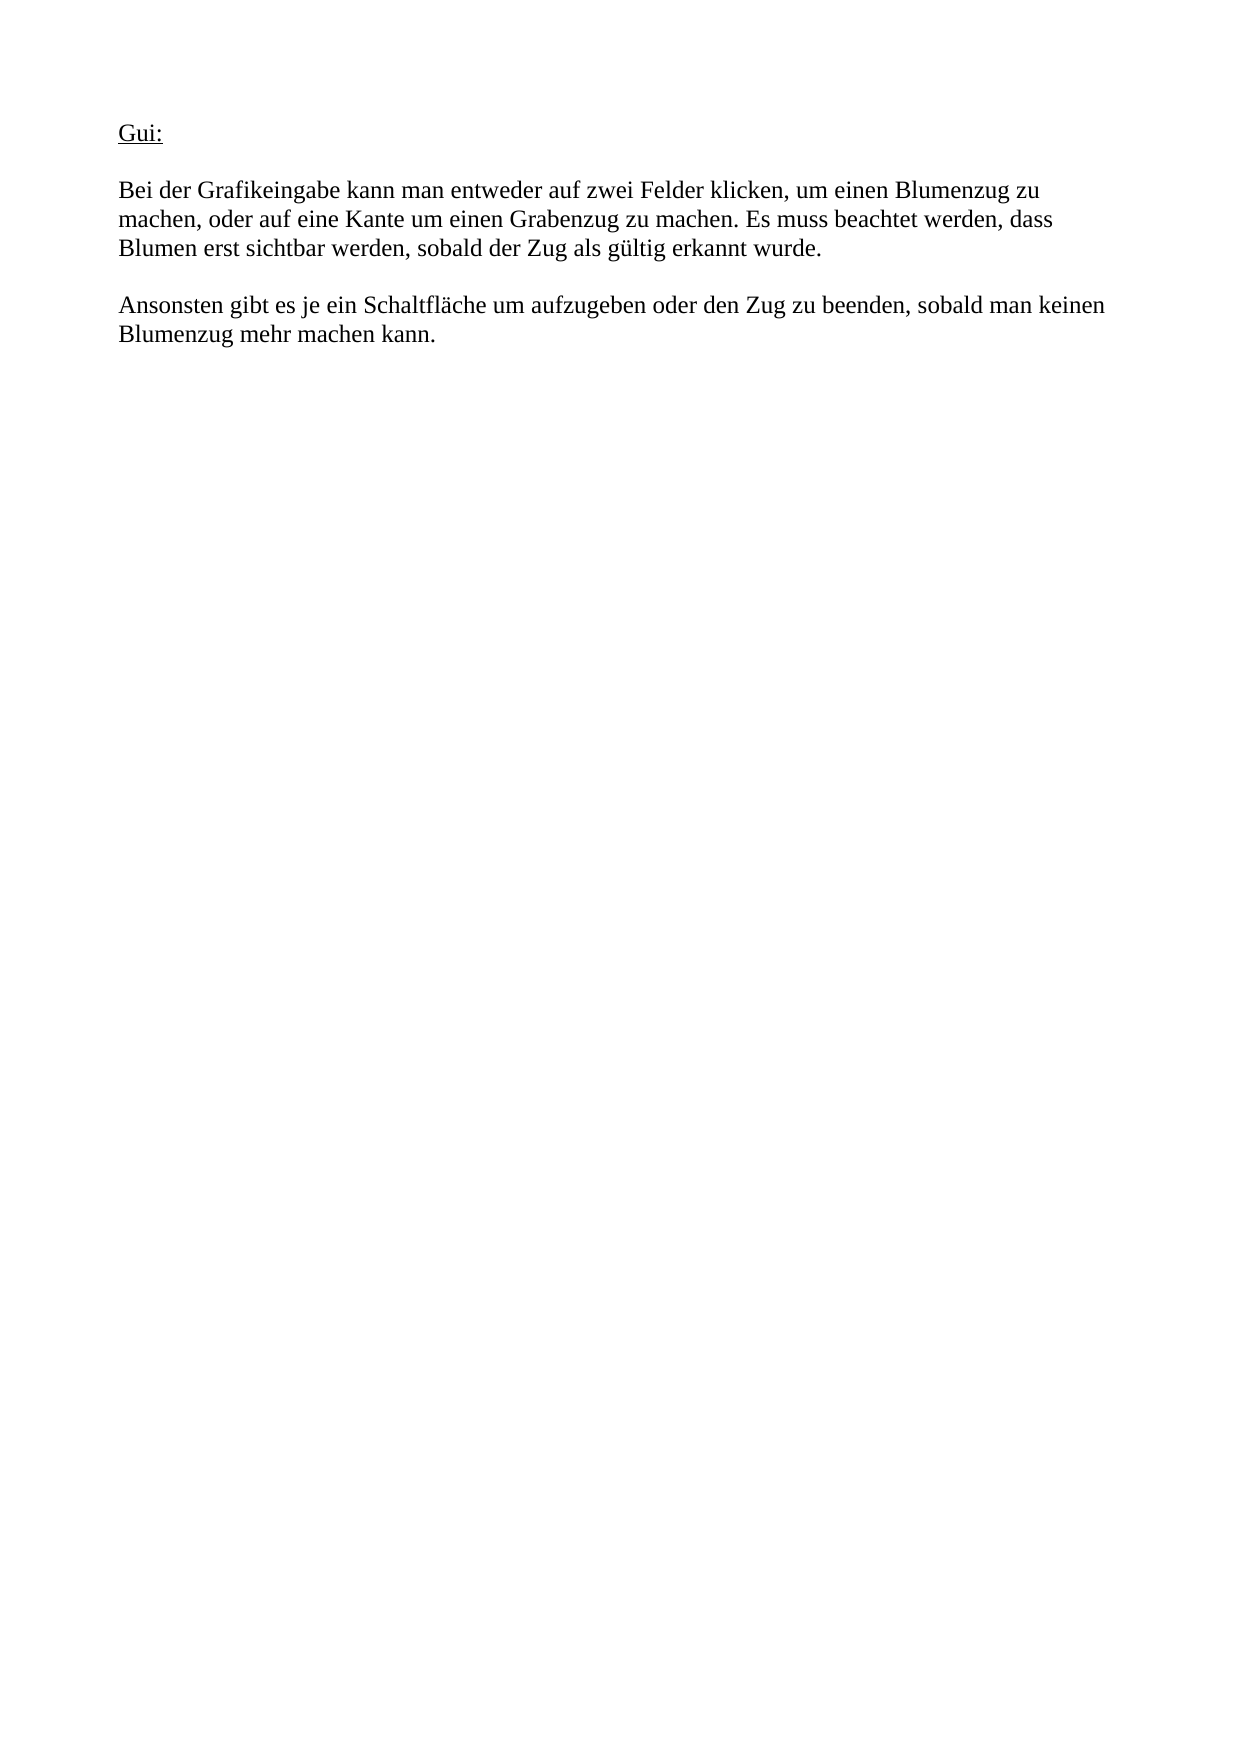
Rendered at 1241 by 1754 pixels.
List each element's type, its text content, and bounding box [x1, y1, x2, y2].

text Ansonsten gibt es je ein Schaltfläche um aufzugeben oder den Zug zu beenden, sobald man keinen Blumenzug mehr machen kann. [118, 291, 1122, 348]
text Gui: [118, 118, 1122, 147]
text Bei der Grafikeingabe kann man entweder auf zwei Felder klicken, um einen Blumenzug zu machen, oder auf eine Kante um einen Grabenzug zu machen. Es muss beachtet werden, dass Blumen erst sichtbar werden, sobald der Zug als gültig erkannt wurde. [118, 176, 1122, 262]
